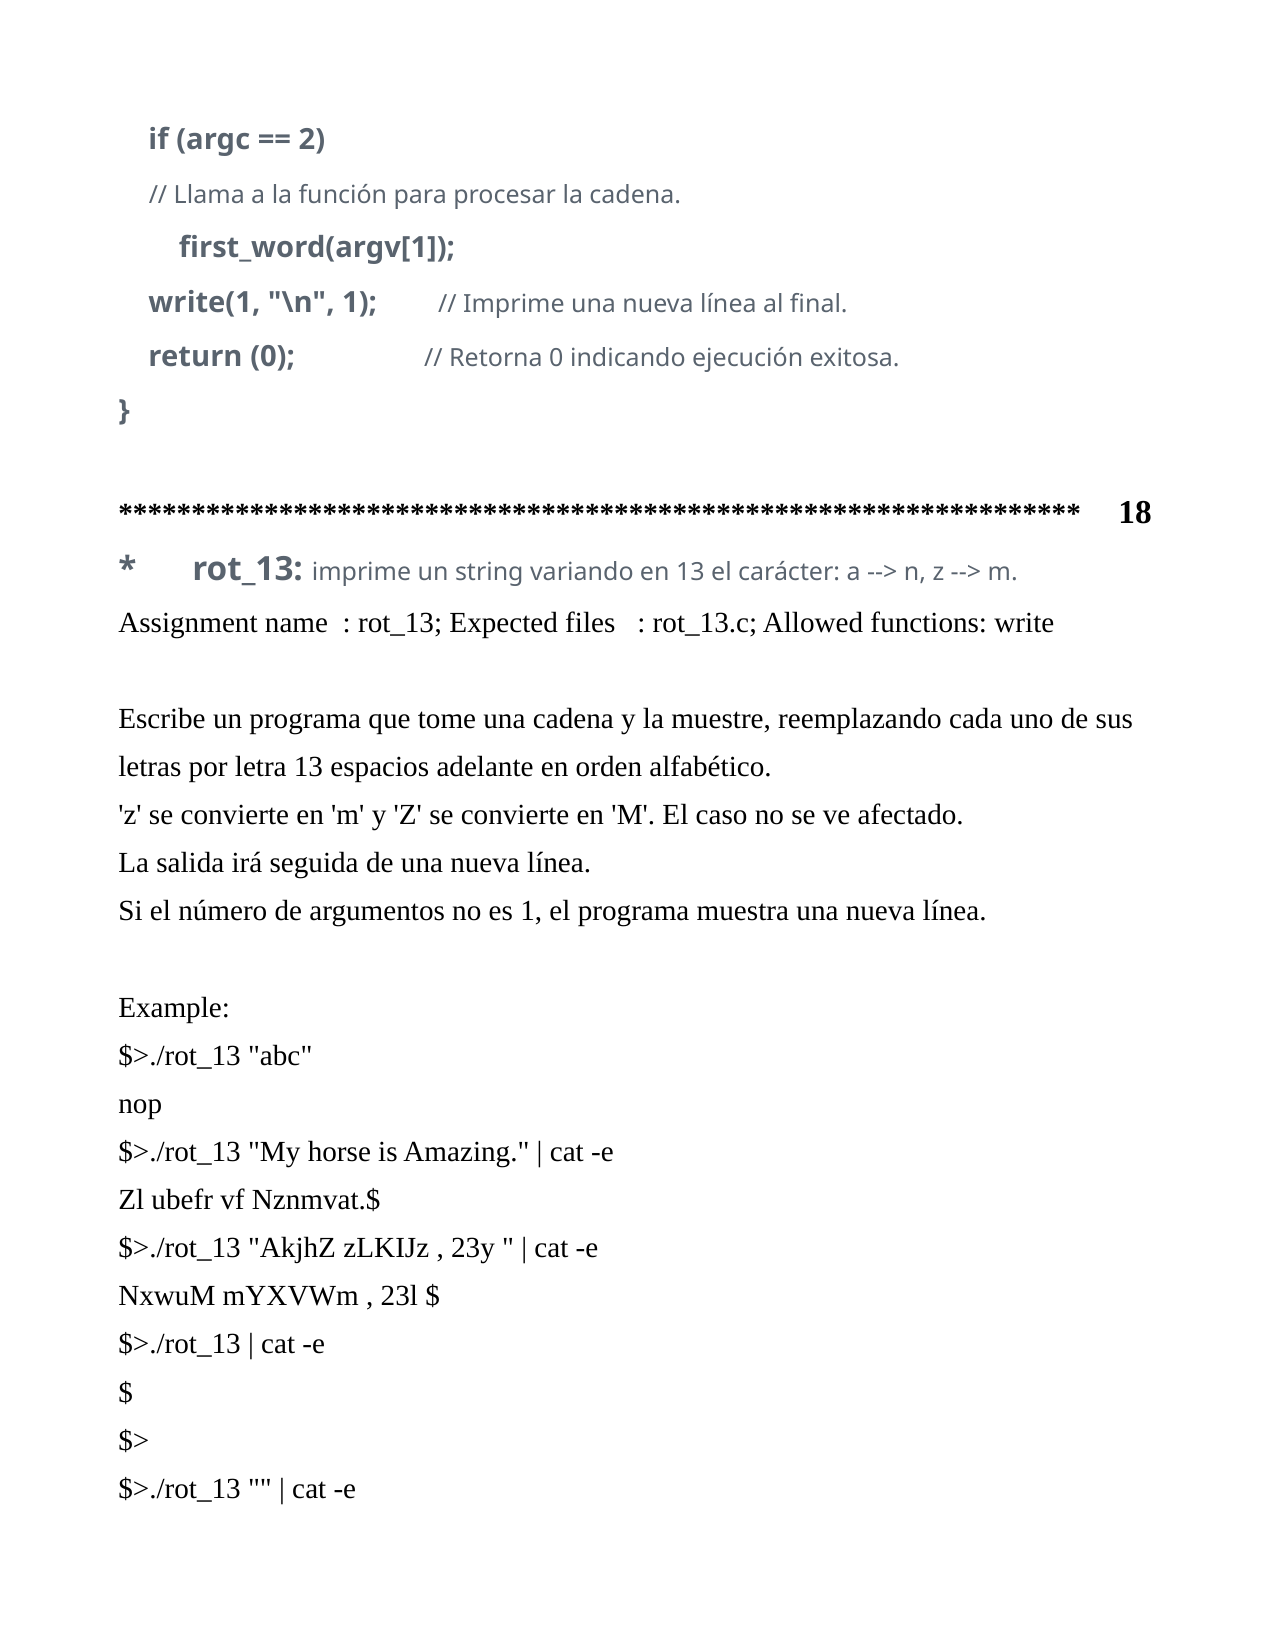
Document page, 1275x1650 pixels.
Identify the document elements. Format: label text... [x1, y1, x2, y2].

text Example: [118, 990, 1157, 1023]
text Zl ubefr vf Nznmvat.$ [118, 1182, 1157, 1216]
text write(1, "\n", 1); // Imprime una nueva línea al final. [118, 281, 1157, 321]
text Assignment name : rot_13; Expected files : rot_13.c; Allowed functions: write [118, 605, 1157, 638]
text Escribe un programa que tome una cadena y la muestre, reemplazando cada uno de sus [118, 701, 1157, 734]
text if (argc == 2) [118, 118, 1157, 158]
text $>./rot_13 "abc" [118, 1038, 1157, 1071]
text $> [118, 1423, 1157, 1456]
text La salida irá seguida de una nueva línea. [118, 845, 1157, 879]
text $>./rot_13 "My horse is Amazing." | cat -e [118, 1134, 1157, 1168]
text $>./rot_13 | cat -e [118, 1327, 1157, 1360]
text letras por letra 13 espacios adelante en orden alfabético. [118, 749, 1157, 783]
text * rot_13: imprime un string variando en 13 el carácter: a --> n, z --> m. [118, 545, 1157, 590]
text $>./rot_13 "AkjhZ zLKIJz , 23y " | cat -e [118, 1230, 1157, 1264]
text return (0); // Retorna 0 indicando ejecución exitosa. [118, 335, 1157, 375]
text ****************************************************************** 18 [118, 492, 1157, 530]
text $>./rot_13 "" | cat -e [118, 1471, 1157, 1504]
text nop [118, 1086, 1157, 1119]
text } [118, 389, 1157, 429]
text $ [118, 1375, 1157, 1408]
text Si el número de argumentos no es 1, el programa muestra una nueva línea. [118, 893, 1157, 927]
text first_word(argv[1]); [118, 227, 1157, 266]
text 'z' se convierte en 'm' y 'Z' se convierte en 'M'. El caso no se ve afectado. [118, 797, 1157, 831]
text NxwuM mYXVWm , 23l $ [118, 1278, 1157, 1312]
text // Llama a la función para procesar la cadena. [118, 172, 1157, 212]
